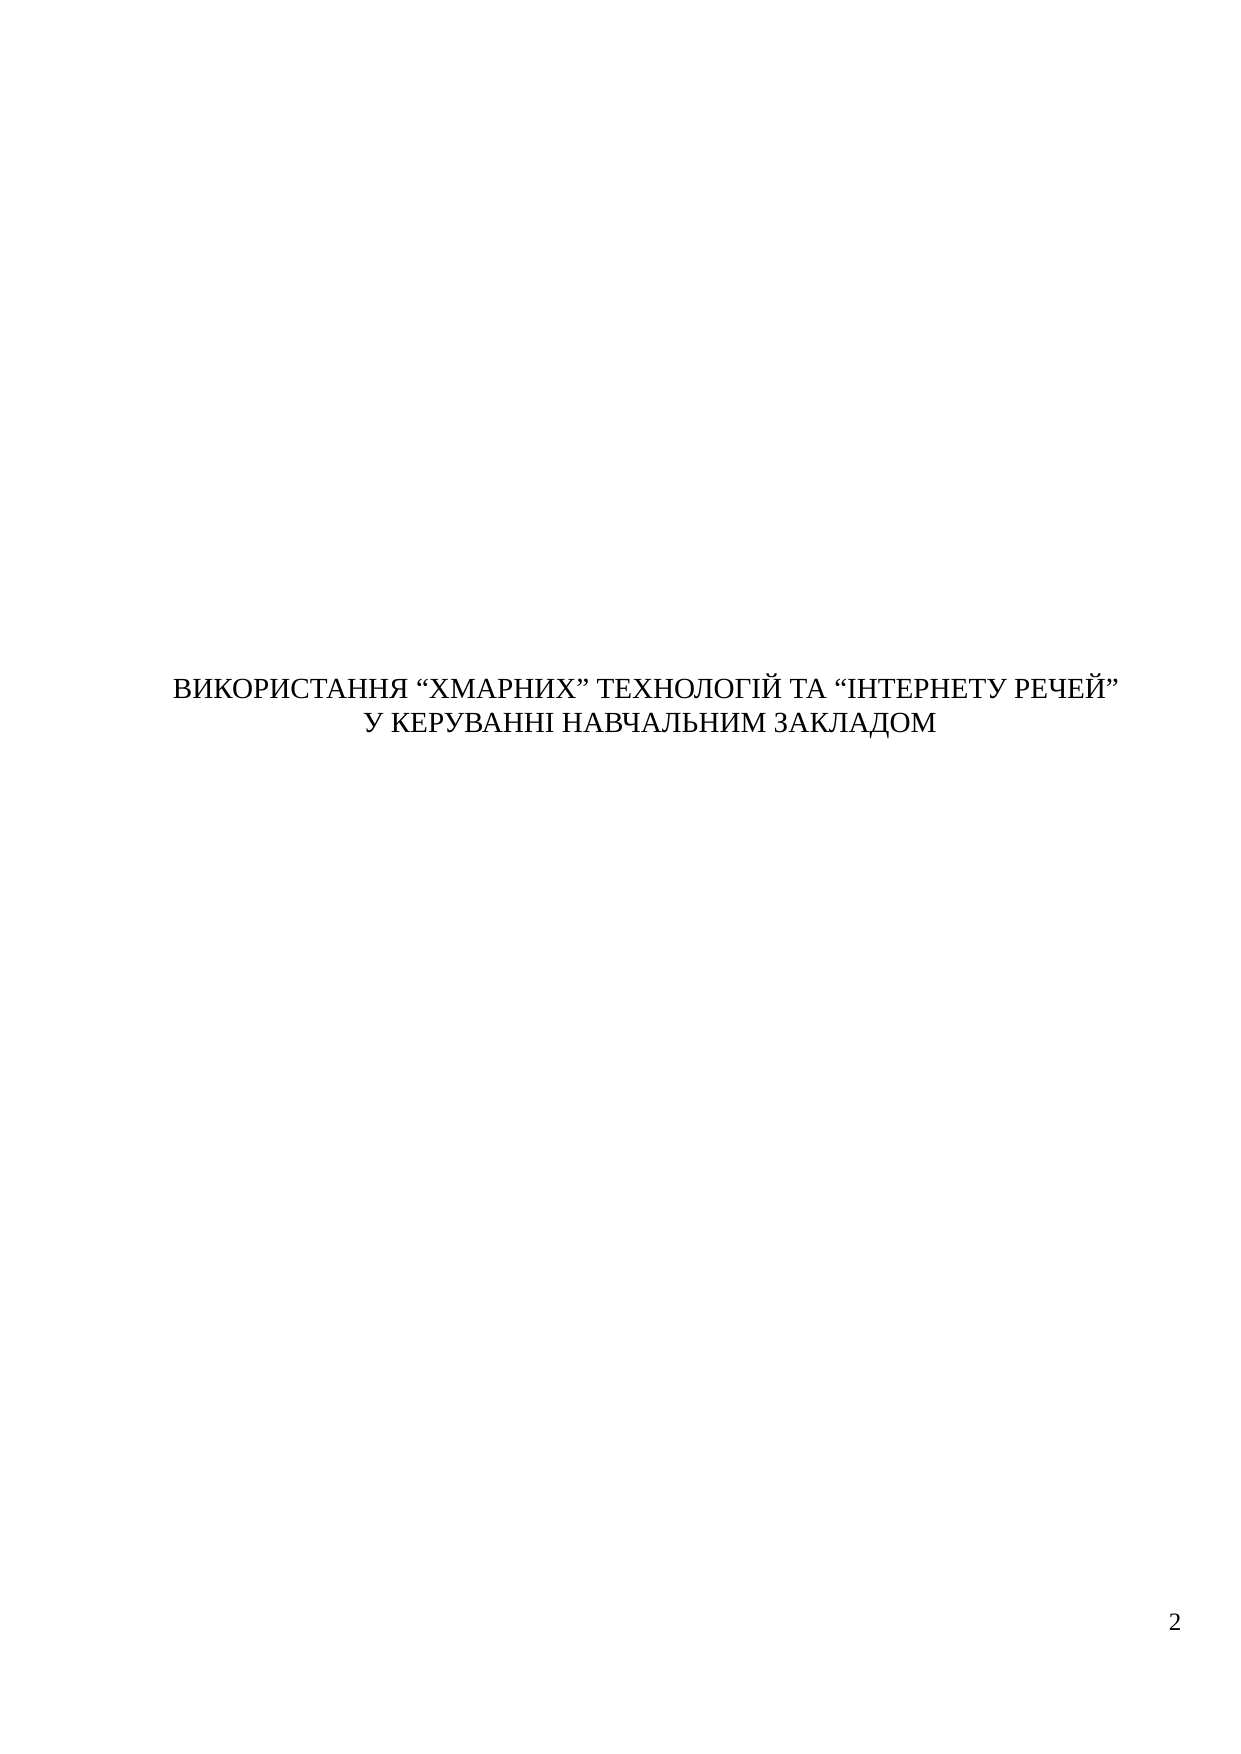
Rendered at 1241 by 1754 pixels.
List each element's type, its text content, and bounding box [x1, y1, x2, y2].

text ВИКОРИСТАННЯ “ХМАРНИХ” ТЕХНОЛОГІЙ ТА “ІНТЕРНЕТУ РЕЧЕЙ” [118, 672, 1181, 705]
text У КЕРУВАННІ НАВЧАЛЬНИМ ЗАКЛАДОМ [118, 705, 1181, 739]
